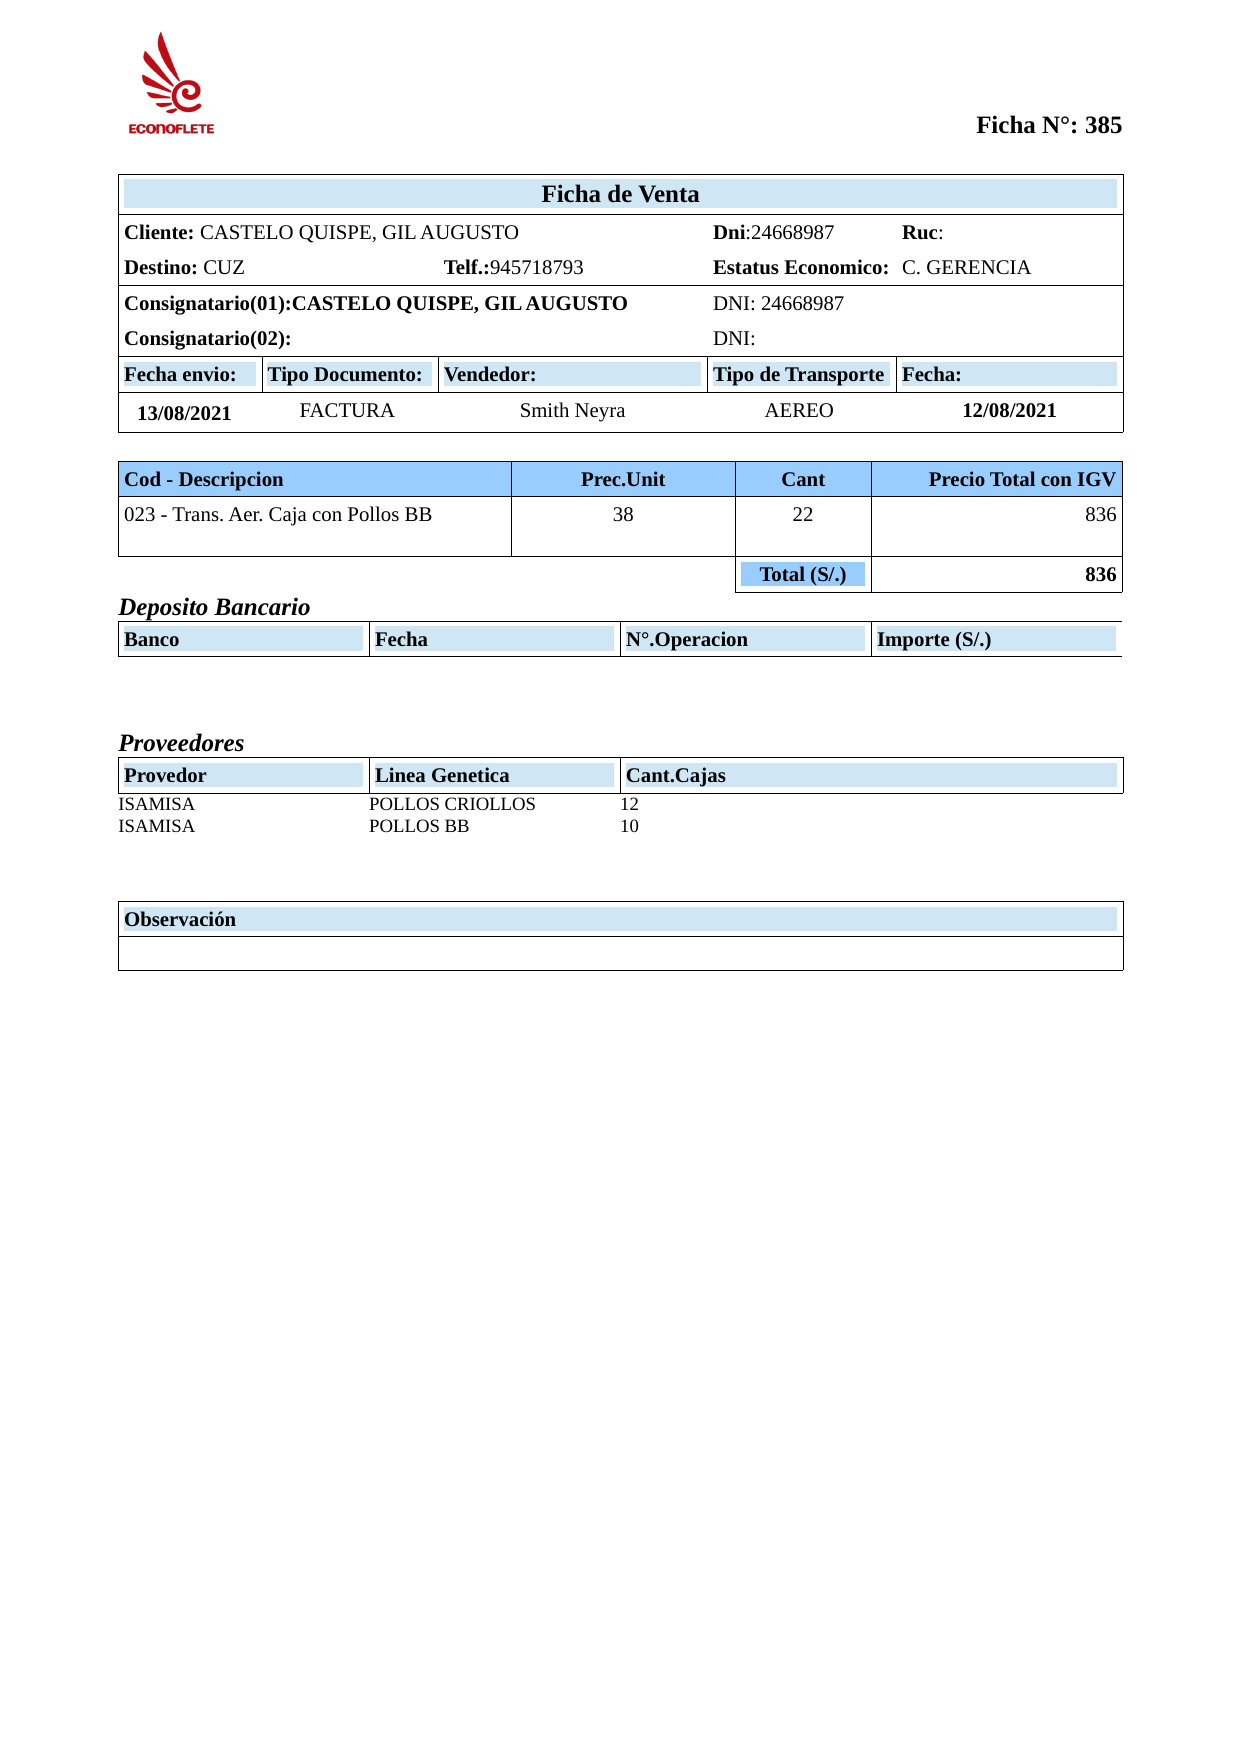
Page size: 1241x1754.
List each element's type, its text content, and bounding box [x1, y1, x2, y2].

table_cell C. GERENCIA [896, 249, 1123, 285]
table_cell [620, 836, 1123, 858]
table_cell ISAMISA [118, 815, 369, 836]
table_cell [620, 705, 871, 728]
table_cell Consignatario(01):CASTELO QUISPE, GIL AUGUSTO [119, 286, 707, 321]
table_cell Cliente: CASTELO QUISPE, GIL AUGUSTO [119, 215, 707, 249]
table_cell [118, 879, 369, 901]
table_cell FACTURA [262, 393, 438, 432]
table_cell [620, 879, 1123, 901]
table_header Banco [119, 622, 369, 656]
table_cell Consignatario(02): [119, 321, 707, 356]
table_cell [871, 680, 1122, 704]
table_cell 10 [620, 815, 1123, 836]
table_header Ficha de Venta [119, 175, 1123, 214]
table_cell [118, 705, 369, 728]
table_cell 38 [512, 497, 735, 556]
table_header Observación [119, 902, 1123, 936]
table_header Cant [736, 462, 871, 496]
table_cell Fecha: [897, 357, 1123, 392]
table_cell 836 [872, 557, 1122, 592]
table_cell Destino: CUZ [119, 249, 438, 285]
table_header Importe (S/.) [872, 622, 1122, 656]
table_cell [511, 557, 735, 592]
table_cell [871, 705, 1122, 728]
table_header N°.Operacion [621, 622, 871, 656]
text Proveedores [118, 728, 1122, 757]
table_cell [118, 557, 511, 592]
table_cell Tipo Documento: [263, 357, 438, 392]
table_cell AEREO [707, 393, 896, 432]
table_header Precio Total con IGV [872, 462, 1122, 496]
table_header Linea Genetica [370, 758, 620, 793]
table_cell 836 [872, 497, 1122, 556]
table_header Cant.Cajas [621, 758, 1123, 793]
table_header Cod - Descripcion [119, 462, 511, 496]
table_cell 12/08/2021 [896, 393, 1123, 432]
table_cell [118, 680, 369, 704]
table_cell Estatus Economico: [707, 249, 896, 285]
table_header Fecha [370, 622, 620, 656]
table_cell [118, 836, 369, 858]
picture [118, 31, 225, 134]
text Deposito Bancario [118, 592, 1122, 621]
table_cell Telf.:945718793 [438, 249, 707, 285]
table_cell POLLOS BB [369, 815, 620, 836]
table_cell [119, 937, 1123, 969]
table_cell [118, 657, 369, 680]
table_cell [118, 858, 369, 879]
table_cell DNI: 24668987 [707, 286, 1123, 321]
table_cell Tipo de Transporte [708, 357, 896, 392]
table_cell [369, 836, 620, 858]
table_cell Smith Neyra [438, 393, 707, 432]
table_cell [871, 657, 1122, 680]
table_cell Ruc: [896, 215, 1123, 249]
table_cell Dni:24668987 [707, 215, 896, 249]
table_cell [369, 879, 620, 901]
table_cell [369, 680, 620, 704]
table_cell Vendedor: [439, 357, 707, 392]
table_cell [369, 657, 620, 680]
table_cell [369, 705, 620, 728]
table_cell 12 [620, 794, 1123, 814]
table_cell ISAMISA [118, 794, 369, 814]
table_header Prec.Unit [512, 462, 735, 496]
table_cell 22 [736, 497, 871, 556]
table_header Provedor [119, 758, 369, 793]
table_cell POLLOS CRIOLLOS [369, 794, 620, 814]
table_cell DNI: [707, 321, 1123, 356]
table_cell [369, 858, 620, 879]
table_cell Total (S/.) [736, 557, 871, 592]
table_cell [620, 858, 1123, 879]
table_cell Fecha envio: [119, 357, 262, 392]
table_cell [620, 657, 871, 680]
table_cell 023 - Trans. Aer. Caja con Pollos BB [119, 497, 511, 556]
table_cell [620, 680, 871, 704]
table_cell 13/08/2021 [119, 393, 262, 432]
